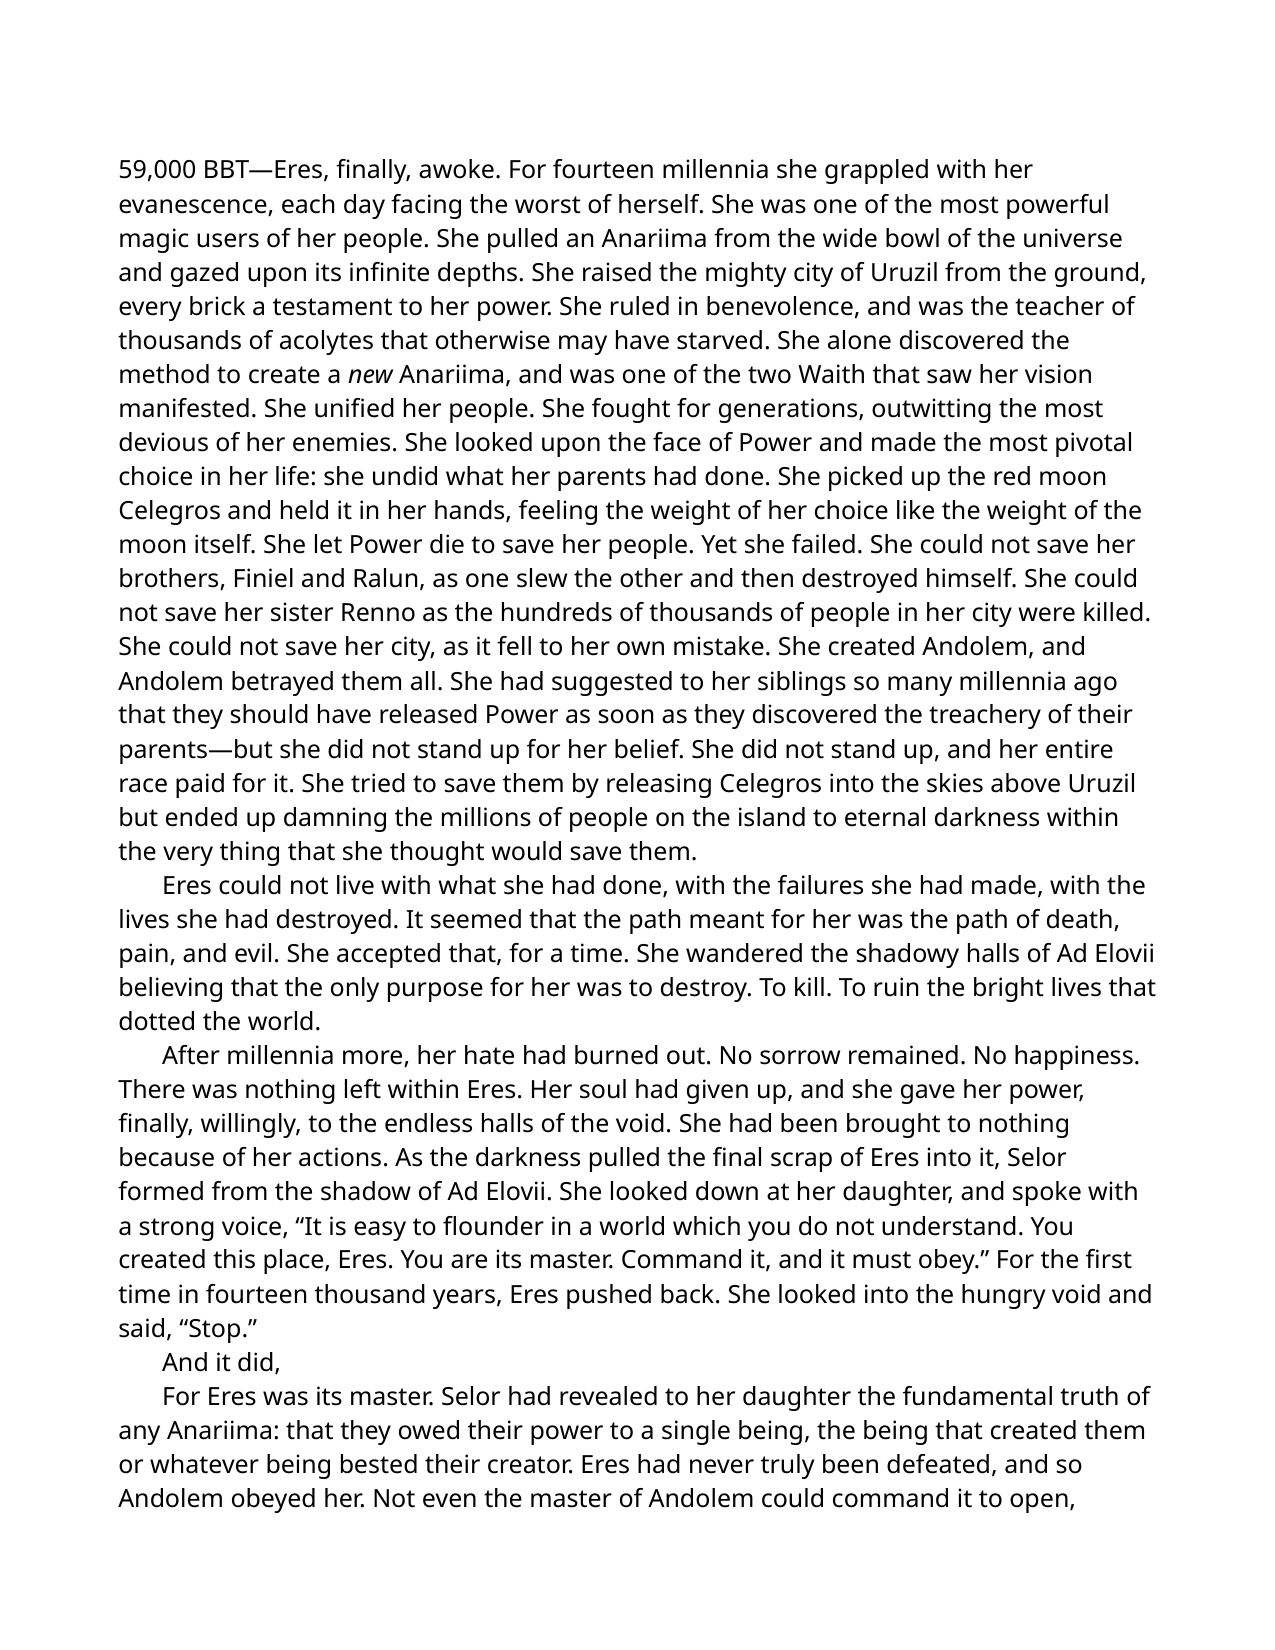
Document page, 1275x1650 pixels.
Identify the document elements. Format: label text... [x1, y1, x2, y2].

text For Eres was its master. Selor had revealed to her daughter the fundamental truth of any Anariima: that they owed their power to a single being, the being that created them or whatever being bested their creator. Eres had never truly been defeated, and so Andolem obeyed her. Not even the master of Andolem could command it to open, [118, 1378, 1157, 1515]
text 59,000 BBT—Eres, finally, awoke. For fourteen millennia she grappled with her evanescence, each day facing the worst of herself. She was one of the most powerful magic users of her people. She pulled an Anariima from the wide bowl of the universe and gazed upon its infinite depths. She raised the mighty city of Uruzil from the ground, every brick a testament to her power. She ruled in benevolence, and was the teacher of thousands of acolytes that otherwise may have starved. She alone discovered the method to create a new Anariima, and was one of the two Waith that saw her vision manifested. She unified her people. She fought for generations, outwitting the most devious of her enemies. She looked upon the face of Power and made the most pivotal choice in her life: she undid what her parents had done. She picked up the red moon Celegros and held it in her hands, feeling the weight of her choice like the weight of the moon itself. She let Power die to save her people. Yet she failed. She could not save her brothers, Finiel and Ralun, as one slew the other and then destroyed himself. She could not save her sister Renno as the hundreds of thousands of people in her city were killed. She could not save her city, as it fell to her own mistake. She created Andolem, and Andolem betrayed them all. She had suggested to her siblings so many millennia ago that they should have released Power as soon as they discovered the treachery of their parents—but she did not stand up for her belief. She did not stand up, and her entire race paid for it. She tried to save them by releasing Celegros into the skies above Uruzil but ended up damning the millions of people on the island to eternal darkness within the very thing that she thought would save them. [118, 152, 1157, 867]
text And it did, [118, 1344, 1157, 1378]
text Eres could not live with what she had done, with the failures she had made, with the lives she had destroyed. It seemed that the path meant for her was the path of death, pain, and evil. She accepted that, for a time. She wandered the shadowy halls of Ad Elovii believing that the only purpose for her was to destroy. To kill. To ruin the bright lives that dotted the world. [118, 867, 1157, 1038]
text After millennia more, her hate had burned out. No sorrow remained. No happiness. There was nothing left within Eres. Her soul had given up, and she gave her power, finally, willingly, to the endless halls of the void. She had been brought to nothing because of her actions. As the darkness pulled the final scrap of Eres into it, Selor formed from the shadow of Ad Elovii. She looked down at her daughter, and spoke with a strong voice, “It is easy to flounder in a world which you do not understand. You created this place, Eres. You are its master. Command it, and it must obey.” For the first time in fourteen thousand years, Eres pushed back. She looked into the hungry void and said, “Stop.” [118, 1038, 1157, 1344]
